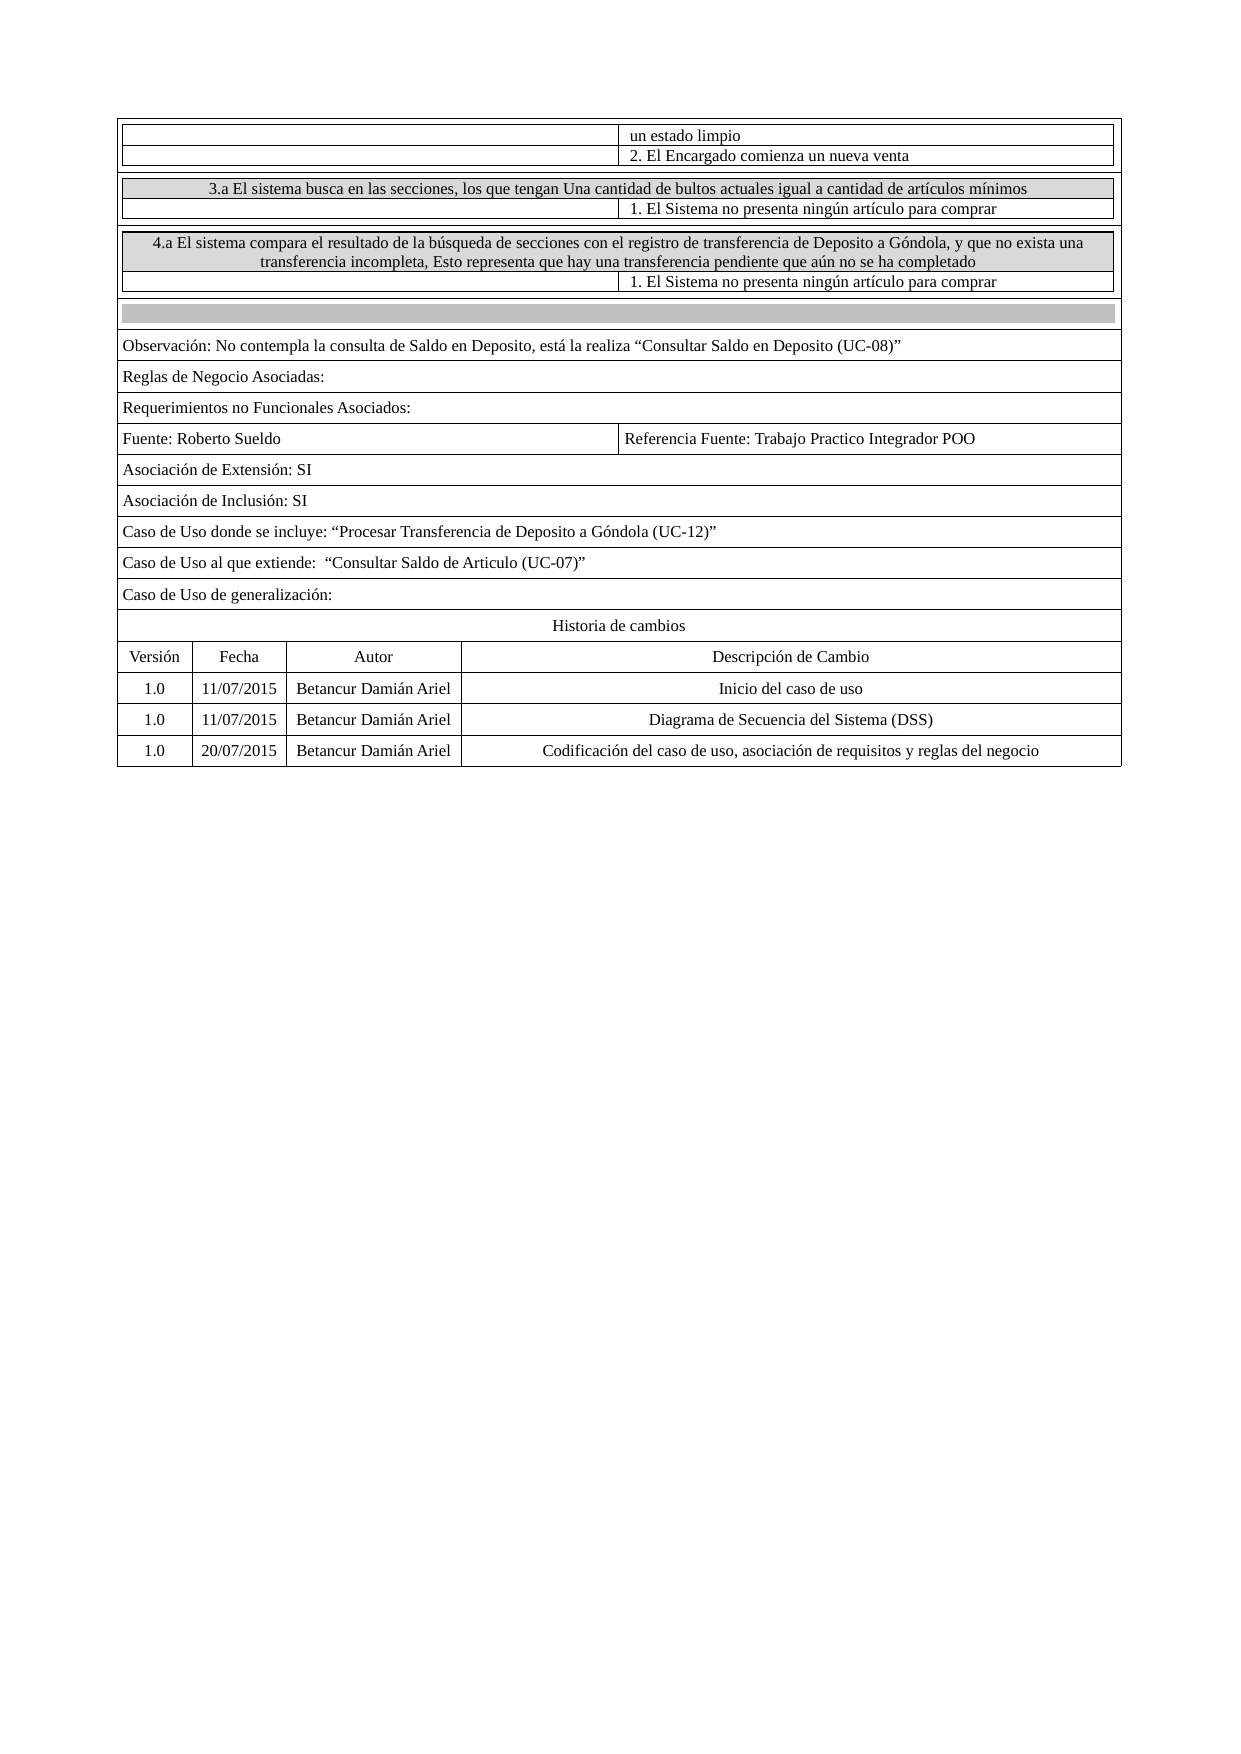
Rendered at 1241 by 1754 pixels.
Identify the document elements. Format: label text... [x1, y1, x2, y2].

table_cell Caso de Uso donde se incluye: “Procesar Transferencia de Deposito a Góndola (UC-12)” [118, 517, 1121, 547]
table_cell Requerimientos no Funcionales Asociados: [118, 393, 1121, 422]
table_cell [123, 199, 618, 218]
table_cell [123, 125, 618, 144]
table_cell Fuente: Roberto Sueldo [118, 424, 618, 454]
table_cell 20/07/2015 [193, 736, 286, 766]
table_cell Observación: No contempla la consulta de Saldo en Deposito, está la realiza “Consultar Saldo en Deposito (UC-08)” [118, 330, 1121, 360]
table_cell [123, 146, 618, 165]
table_header Descripción de Cambio [462, 642, 1121, 672]
table_cell [123, 272, 618, 291]
table_cell un estado limpio [619, 125, 1113, 144]
table_cell Betancur Damián Ariel [287, 736, 461, 766]
table_cell 11/07/2015 [193, 673, 286, 703]
table_cell 1. El Sistema no presenta ningún artículo para comprar [619, 272, 1113, 291]
table_cell Diagrama de Secuencia del Sistema (DSS) [462, 704, 1121, 734]
table_cell [118, 173, 1121, 225]
table_cell 2. El Encargado comienza un nueva venta [619, 146, 1113, 165]
table_cell Caso de Uso de generalización: [118, 579, 1121, 609]
table_cell Caso de Uso al que extiende: “Consultar Saldo de Articulo (UC-07)” [118, 548, 1121, 578]
table_cell [118, 119, 1121, 172]
table_cell Betancur Damián Ariel [287, 673, 461, 703]
table_cell 1.0 [118, 736, 192, 766]
table_cell 1.0 [118, 704, 192, 734]
table_cell Inicio del caso de uso [462, 673, 1121, 703]
table_header Versión [118, 642, 192, 672]
table_cell Historia de cambios [118, 610, 1121, 641]
table_cell 1.0 [118, 673, 192, 703]
table_cell Referencia Fuente: Trabajo Practico Integrador POO [619, 424, 1121, 454]
table_cell [118, 226, 1121, 298]
table_header 4.a El sistema compara el resultado de la búsqueda de secciones con el registro de transferencia de Deposito a Góndola, y que no exista una transferencia incompleta, Esto representa que hay una transferencia pendiente que aún no se ha completado [123, 233, 1113, 271]
table_header Fecha [193, 642, 286, 672]
table_cell Codificación del caso de uso, asociación de requisitos y reglas del negocio [462, 736, 1121, 766]
table_cell 1. El Sistema no presenta ningún artículo para comprar [619, 199, 1113, 218]
table_header 3.a El sistema busca en las secciones, los que tengan Una cantidad de bultos actuales igual a cantidad de artículos mínimos [123, 179, 1113, 198]
table_cell [118, 299, 1121, 329]
table_cell Asociación de Inclusión: SI [118, 486, 1121, 516]
table_header Autor [287, 642, 461, 672]
table_cell 11/07/2015 [193, 704, 286, 734]
table_cell Asociación de Extensión: SI [118, 455, 1121, 485]
table_cell Reglas de Negocio Asociadas: [118, 361, 1121, 391]
table_cell Betancur Damián Ariel [287, 704, 461, 734]
